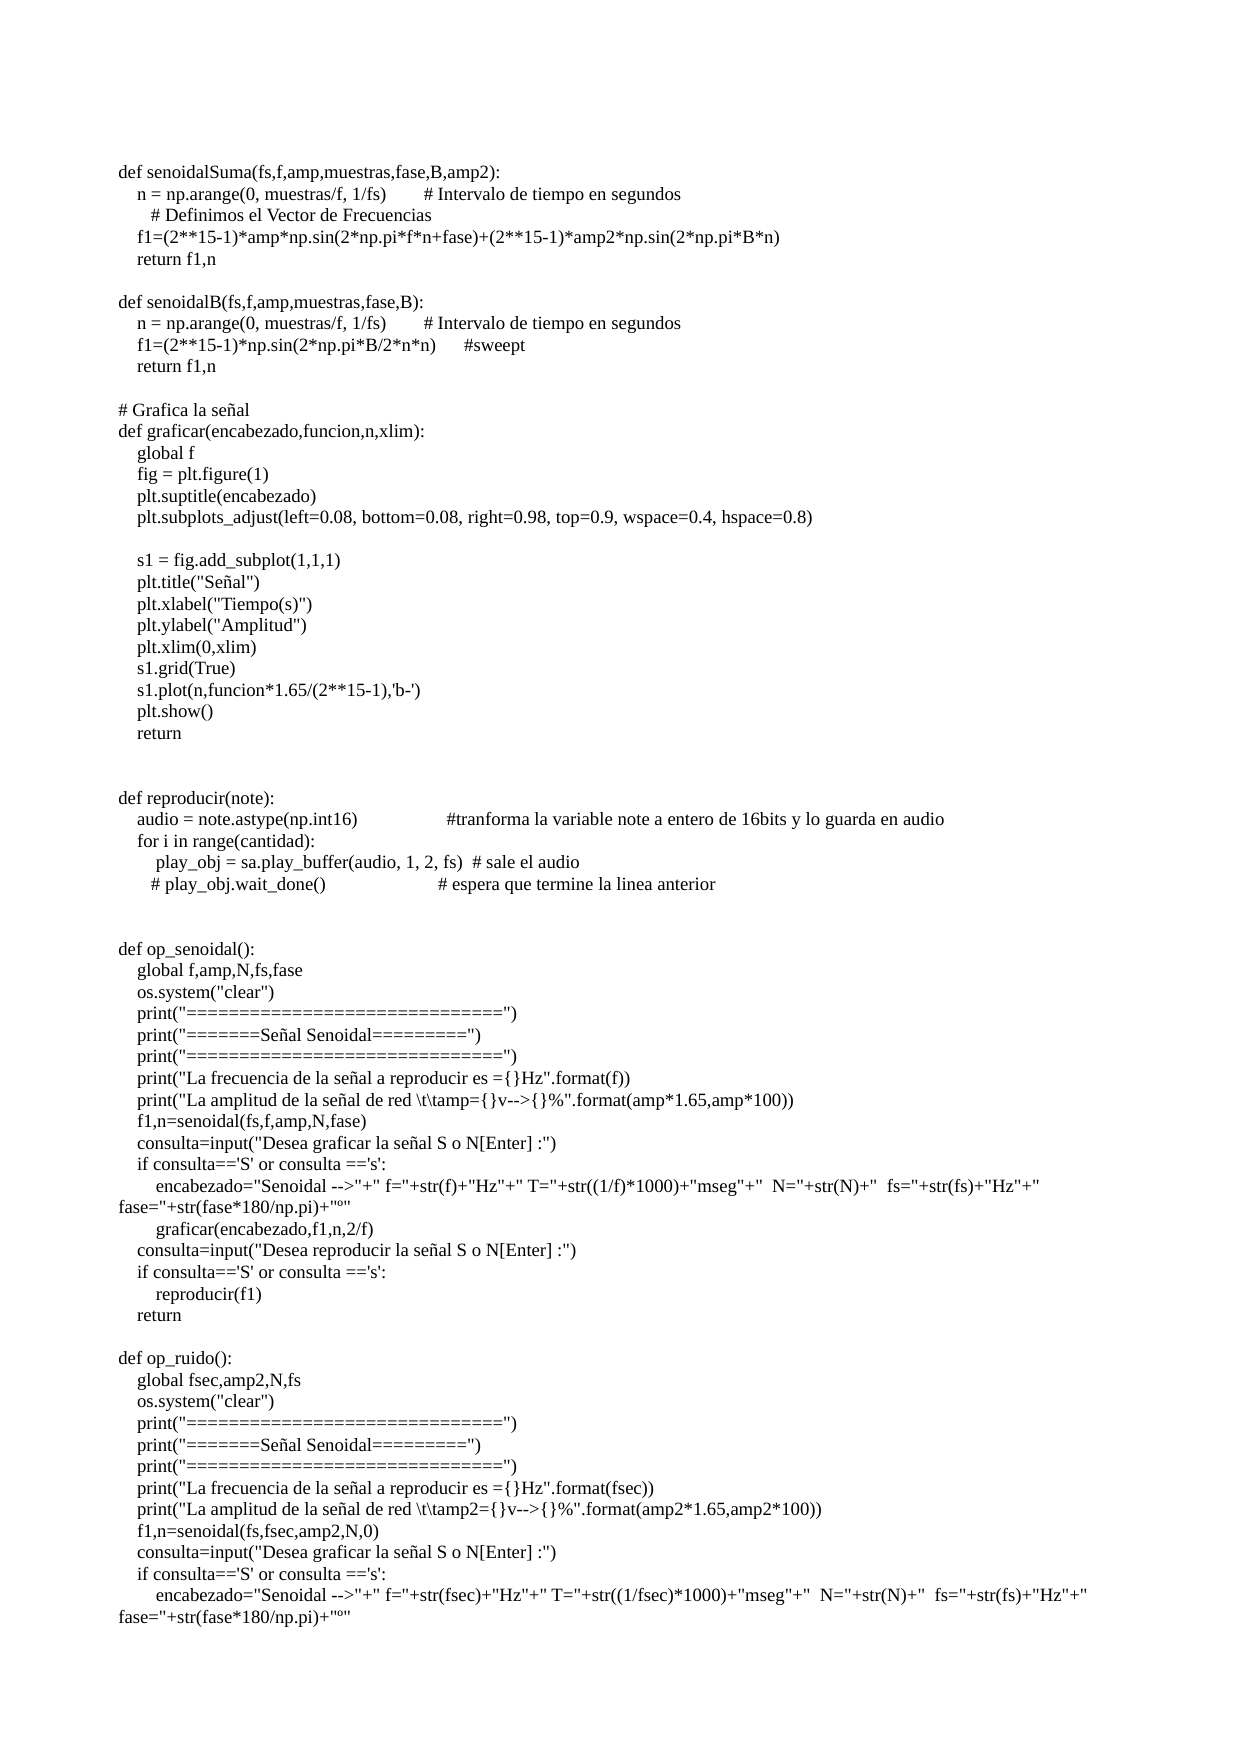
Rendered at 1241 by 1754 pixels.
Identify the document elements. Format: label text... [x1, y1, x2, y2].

text n = np.arange(0, muestras/f, 1/fs) # Intervalo de tiempo en segundos [118, 312, 1122, 334]
text encabezado="Senoidal -->"+" f="+str(fsec)+"Hz"+" T="+str((1/fsec)*1000)+"mseg"+" N="+str(N)+" fs="+str(fs)+"Hz"+" fase="+str(fase*180/np.pi)+"º" [118, 1584, 1122, 1627]
text def op_senoidal(): [118, 937, 1122, 959]
text def senoidalSuma(fs,f,amp,muestras,fase,B,amp2): [118, 161, 1122, 183]
text plt.xlim(0,xlim) [118, 636, 1122, 657]
text s1 = fig.add_subplot(1,1,1) [118, 549, 1122, 571]
text def reproducir(note): [118, 787, 1122, 808]
text print("La amplitud de la señal de red \t\tamp={}v-->{}%".format(amp*1.65,amp*100)) [118, 1088, 1122, 1110]
text play_obj = sa.play_buffer(audio, 1, 2, fs) # sale el audio [118, 851, 1122, 873]
text # Grafica la señal [118, 398, 1122, 420]
text print("La amplitud de la señal de red \t\tamp2={}v-->{}%".format(amp2*1.65,amp2*100)) [118, 1498, 1122, 1520]
text n = np.arange(0, muestras/f, 1/fs) # Intervalo de tiempo en segundos [118, 183, 1122, 204]
text print("==============================") [118, 1412, 1122, 1433]
text plt.suptitle(encabezado) [118, 485, 1122, 506]
text if consulta=='S' or consulta =='s': [118, 1153, 1122, 1175]
text print("==============================") [118, 1002, 1122, 1024]
text os.system("clear") [118, 1390, 1122, 1412]
text audio = note.astype(np.int16) #tranforma la variable note a entero de 16bits y lo guarda en audio [118, 808, 1122, 830]
text encabezado="Senoidal -->"+" f="+str(f)+"Hz"+" T="+str((1/f)*1000)+"mseg"+" N="+str(N)+" fs="+str(fs)+"Hz"+" fase="+str(fase*180/np.pi)+"º" [118, 1175, 1122, 1218]
text consulta=input("Desea graficar la señal S o N[Enter] :") [118, 1132, 1122, 1153]
text plt.xlabel("Tiempo(s)") [118, 592, 1122, 614]
text plt.ylabel("Amplitud") [118, 614, 1122, 636]
text f1,n=senoidal(fs,f,amp,N,fase) [118, 1110, 1122, 1132]
text f1=(2**15-1)*amp*np.sin(2*np.pi*f*n+fase)+(2**15-1)*amp2*np.sin(2*np.pi*B*n) [118, 226, 1122, 247]
text os.system("clear") [118, 981, 1122, 1002]
text global fsec,amp2,N,fs [118, 1369, 1122, 1390]
text graficar(encabezado,f1,n,2/f) [118, 1218, 1122, 1239]
text fig = plt.figure(1) [118, 463, 1122, 485]
text print("==============================") [118, 1045, 1122, 1067]
text plt.show() [118, 700, 1122, 722]
text return [118, 1304, 1122, 1326]
text print("==============================") [118, 1455, 1122, 1477]
text plt.subplots_adjust(left=0.08, bottom=0.08, right=0.98, top=0.9, wspace=0.4, hspace=0.8) [118, 506, 1122, 528]
text def senoidalB(fs,f,amp,muestras,fase,B): [118, 291, 1122, 312]
text # play_obj.wait_done() # espera que termine la linea anterior [118, 873, 1122, 894]
text consulta=input("Desea reproducir la señal S o N[Enter] :") [118, 1239, 1122, 1261]
text print("=======Señal Senoidal=========") [118, 1024, 1122, 1045]
text s1.plot(n,funcion*1.65/(2**15-1),'b-') [118, 679, 1122, 700]
text f1,n=senoidal(fs,fsec,amp2,N,0) [118, 1520, 1122, 1541]
text # Definimos el Vector de Frecuencias [118, 204, 1122, 226]
text return f1,n [118, 247, 1122, 269]
text s1.grid(True) [118, 657, 1122, 679]
text print("La frecuencia de la señal a reproducir es ={}Hz".format(fsec)) [118, 1477, 1122, 1498]
text print("=======Señal Senoidal=========") [118, 1433, 1122, 1455]
text return [118, 722, 1122, 743]
text reproducir(f1) [118, 1282, 1122, 1304]
text global f [118, 442, 1122, 463]
text consulta=input("Desea graficar la señal S o N[Enter] :") [118, 1541, 1122, 1563]
text plt.title("Señal") [118, 571, 1122, 592]
text if consulta=='S' or consulta =='s': [118, 1563, 1122, 1584]
text return f1,n [118, 355, 1122, 377]
text print("La frecuencia de la señal a reproducir es ={}Hz".format(f)) [118, 1067, 1122, 1088]
text def graficar(encabezado,funcion,n,xlim): [118, 420, 1122, 442]
text def op_ruido(): [118, 1347, 1122, 1369]
text for i in range(cantidad): [118, 830, 1122, 851]
text global f,amp,N,fs,fase [118, 959, 1122, 981]
text if consulta=='S' or consulta =='s': [118, 1261, 1122, 1282]
text f1=(2**15-1)*np.sin(2*np.pi*B/2*n*n) #sweept [118, 334, 1122, 355]
